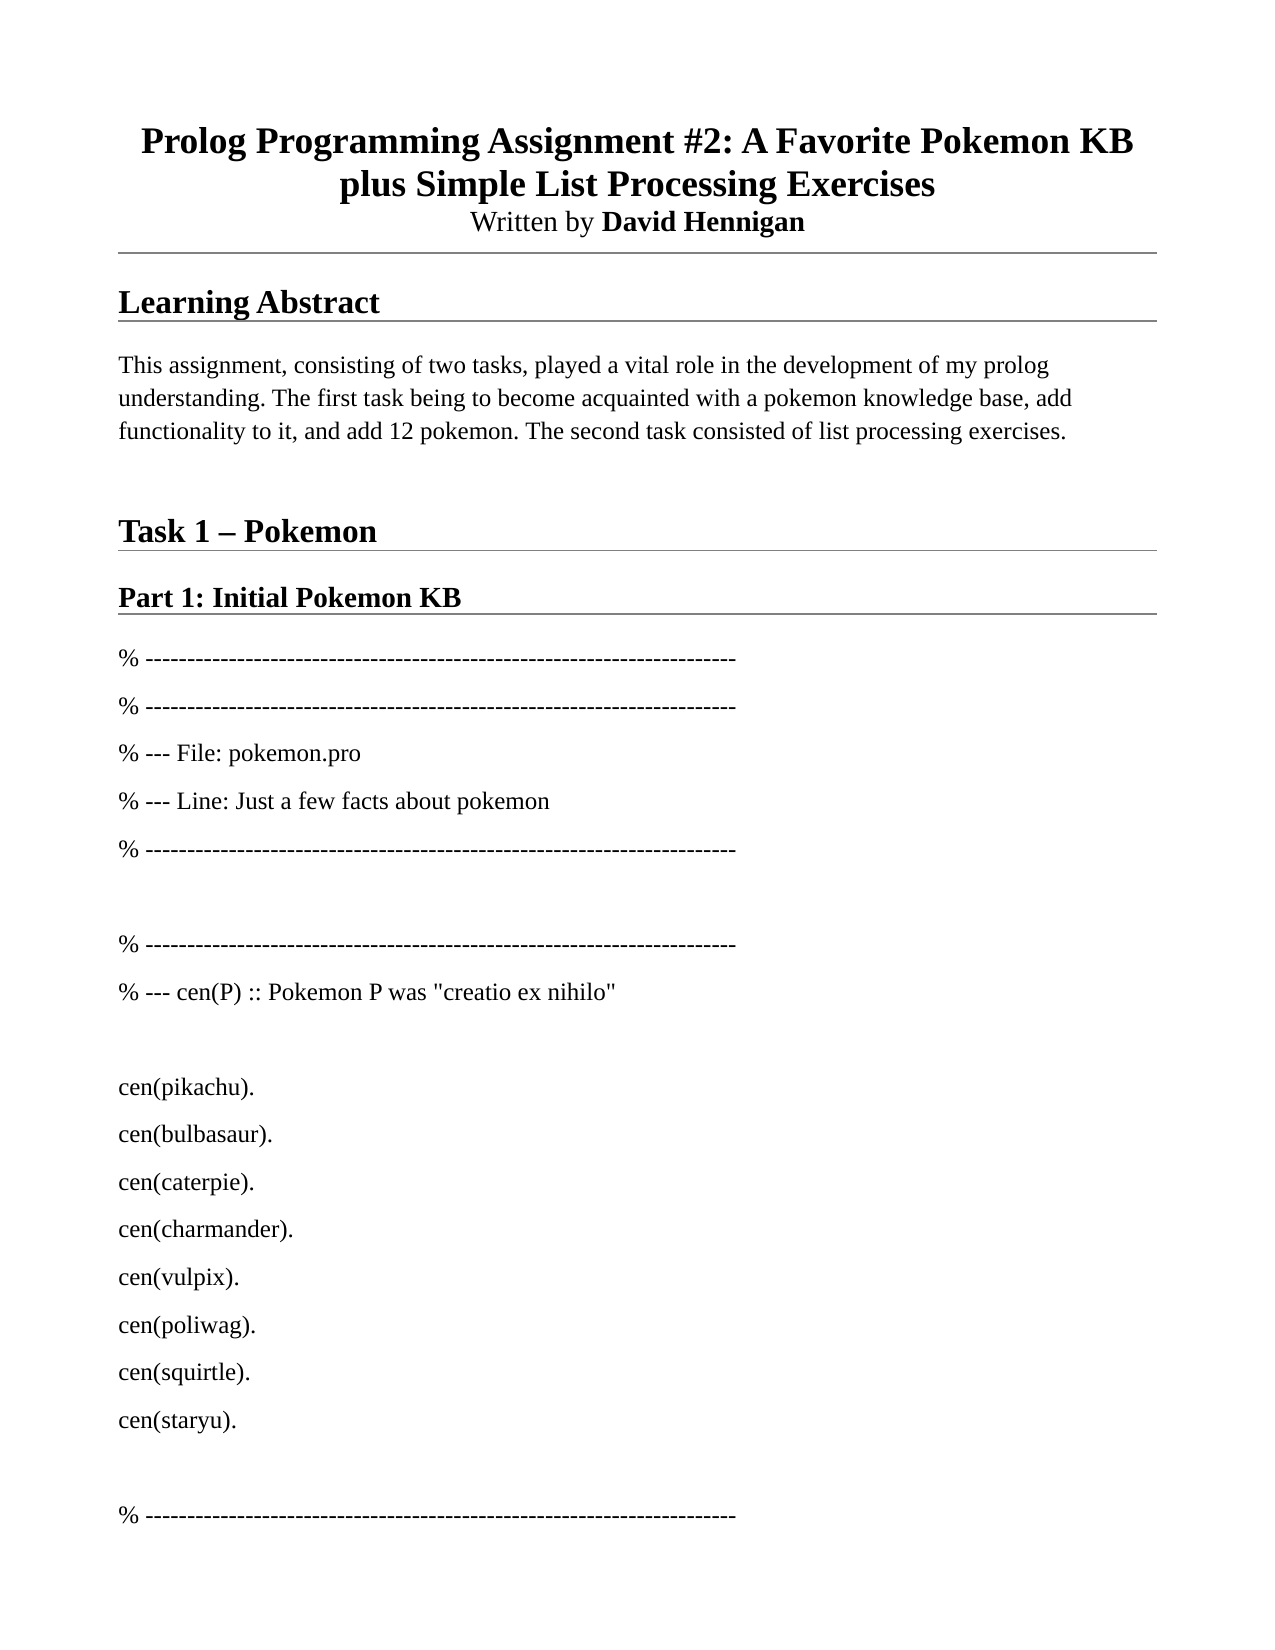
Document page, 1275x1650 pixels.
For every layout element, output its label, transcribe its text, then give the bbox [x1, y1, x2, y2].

text cen(squirtle). [118, 1357, 1157, 1386]
text Prolog Programming Assignment #2: A Favorite Pokemon KB plus Simple List Processing Exercises [118, 118, 1157, 204]
text cen(pikachu). [118, 1072, 1157, 1101]
text Learning Abstract [118, 282, 1157, 320]
text % ----------------------------------------------------------------------- [118, 929, 1157, 958]
text cen(vulpix). [118, 1262, 1157, 1291]
text This assignment, consisting of two tasks, played a vital role in the development of my prolog understanding. The first task being to become acquainted with a pokemon knowledge base, add functionality to it, and add 12 pokemon. The second task consisted of list processing exercises. [118, 350, 1157, 445]
text cen(bulbasaur). [118, 1119, 1157, 1148]
text % --- File: pokemon.pro [118, 738, 1157, 767]
text % ----------------------------------------------------------------------- [118, 834, 1157, 862]
text cen(poliwag). [118, 1310, 1157, 1338]
text % ----------------------------------------------------------------------- [118, 691, 1157, 720]
text % ----------------------------------------------------------------------- [118, 643, 1157, 672]
text cen(charmander). [118, 1214, 1157, 1243]
text % --- cen(P) :: Pokemon P was "creatio ex nihilo" [118, 977, 1157, 1005]
text Part 1: Initial Pokemon KB [118, 580, 1157, 613]
text cen(caterpie). [118, 1167, 1157, 1196]
text Written by David Hennigan [118, 204, 1157, 238]
text % --- Line: Just a few facts about pokemon [118, 786, 1157, 815]
text % ----------------------------------------------------------------------- [118, 1500, 1157, 1529]
text Task 1 – Pokemon [118, 512, 1157, 550]
text cen(staryu). [118, 1405, 1157, 1434]
